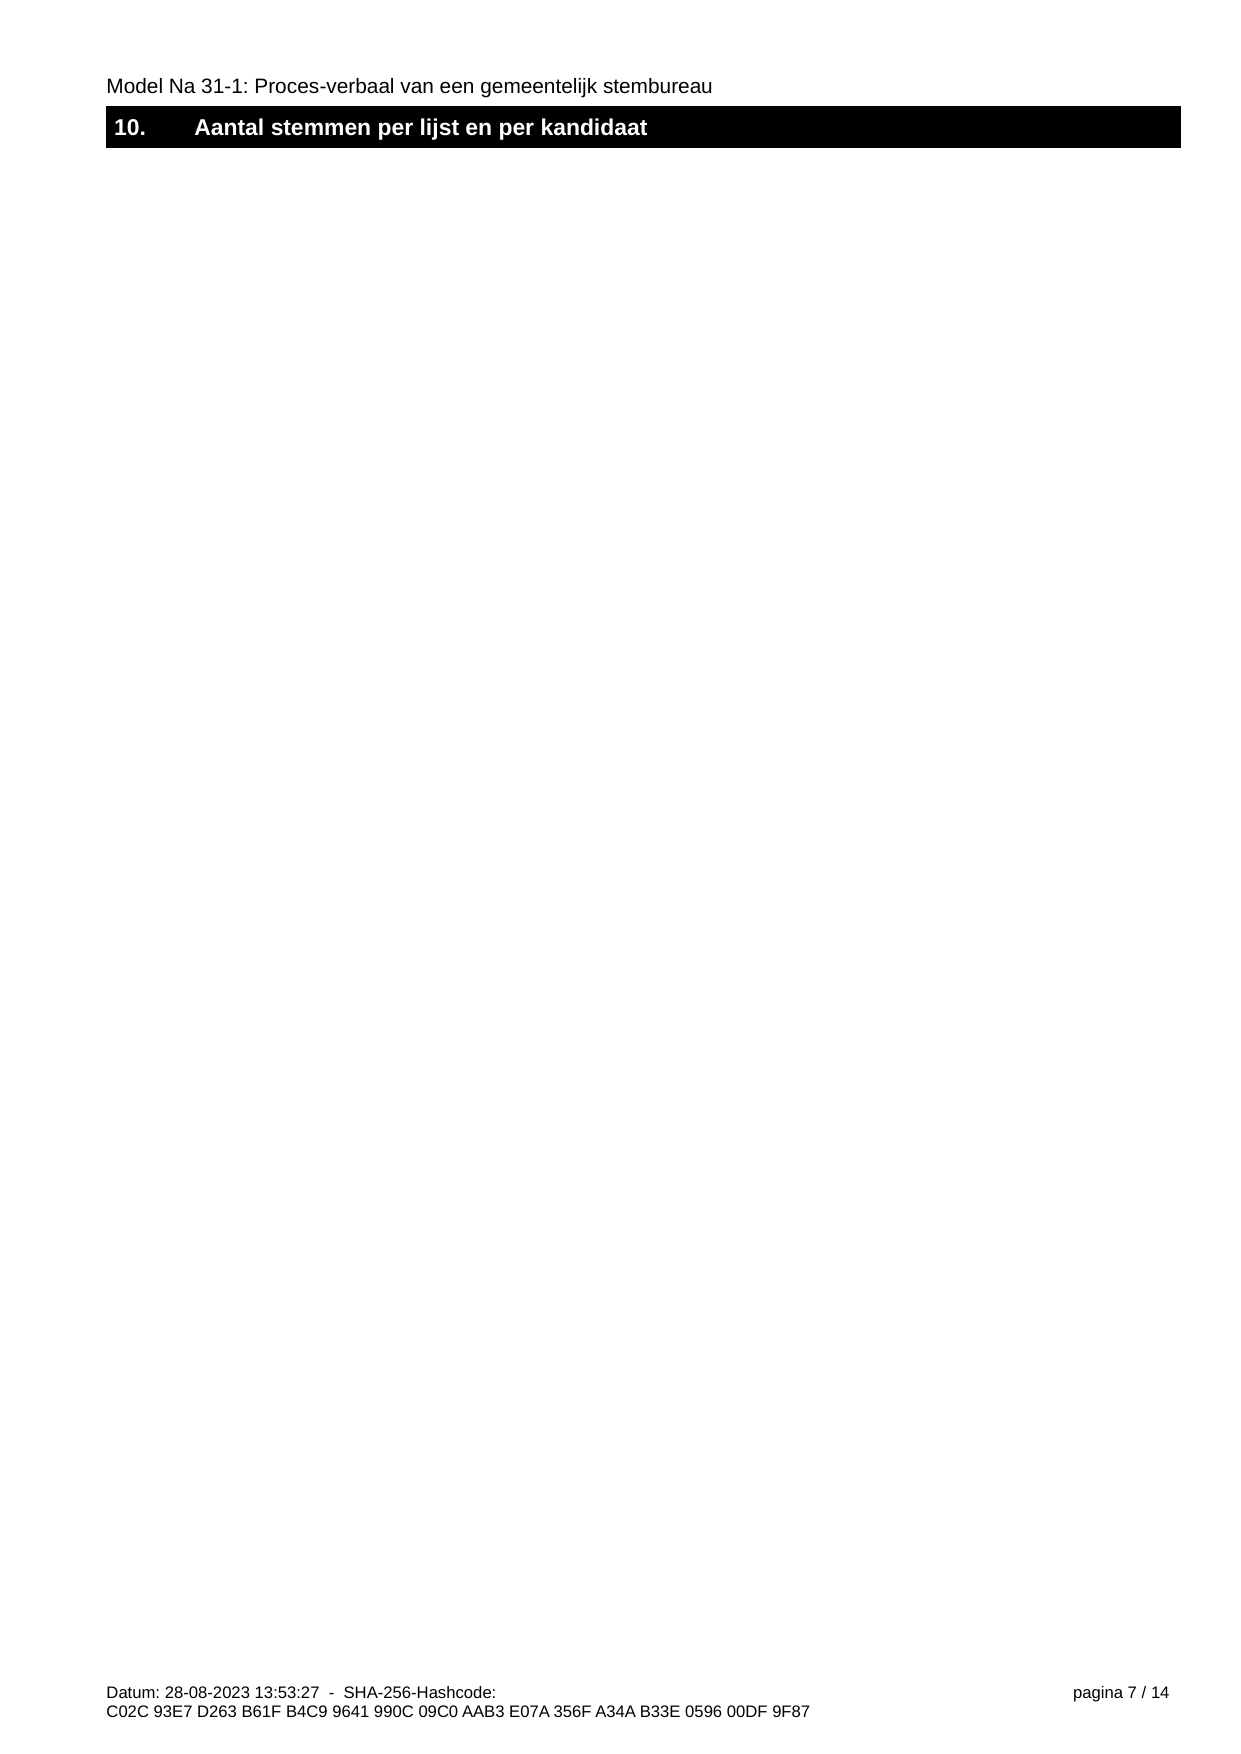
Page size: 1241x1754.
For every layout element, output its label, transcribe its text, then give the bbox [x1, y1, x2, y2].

subtitle Aantal stemmen per lijst en per kandidaat [111, 111, 1177, 143]
